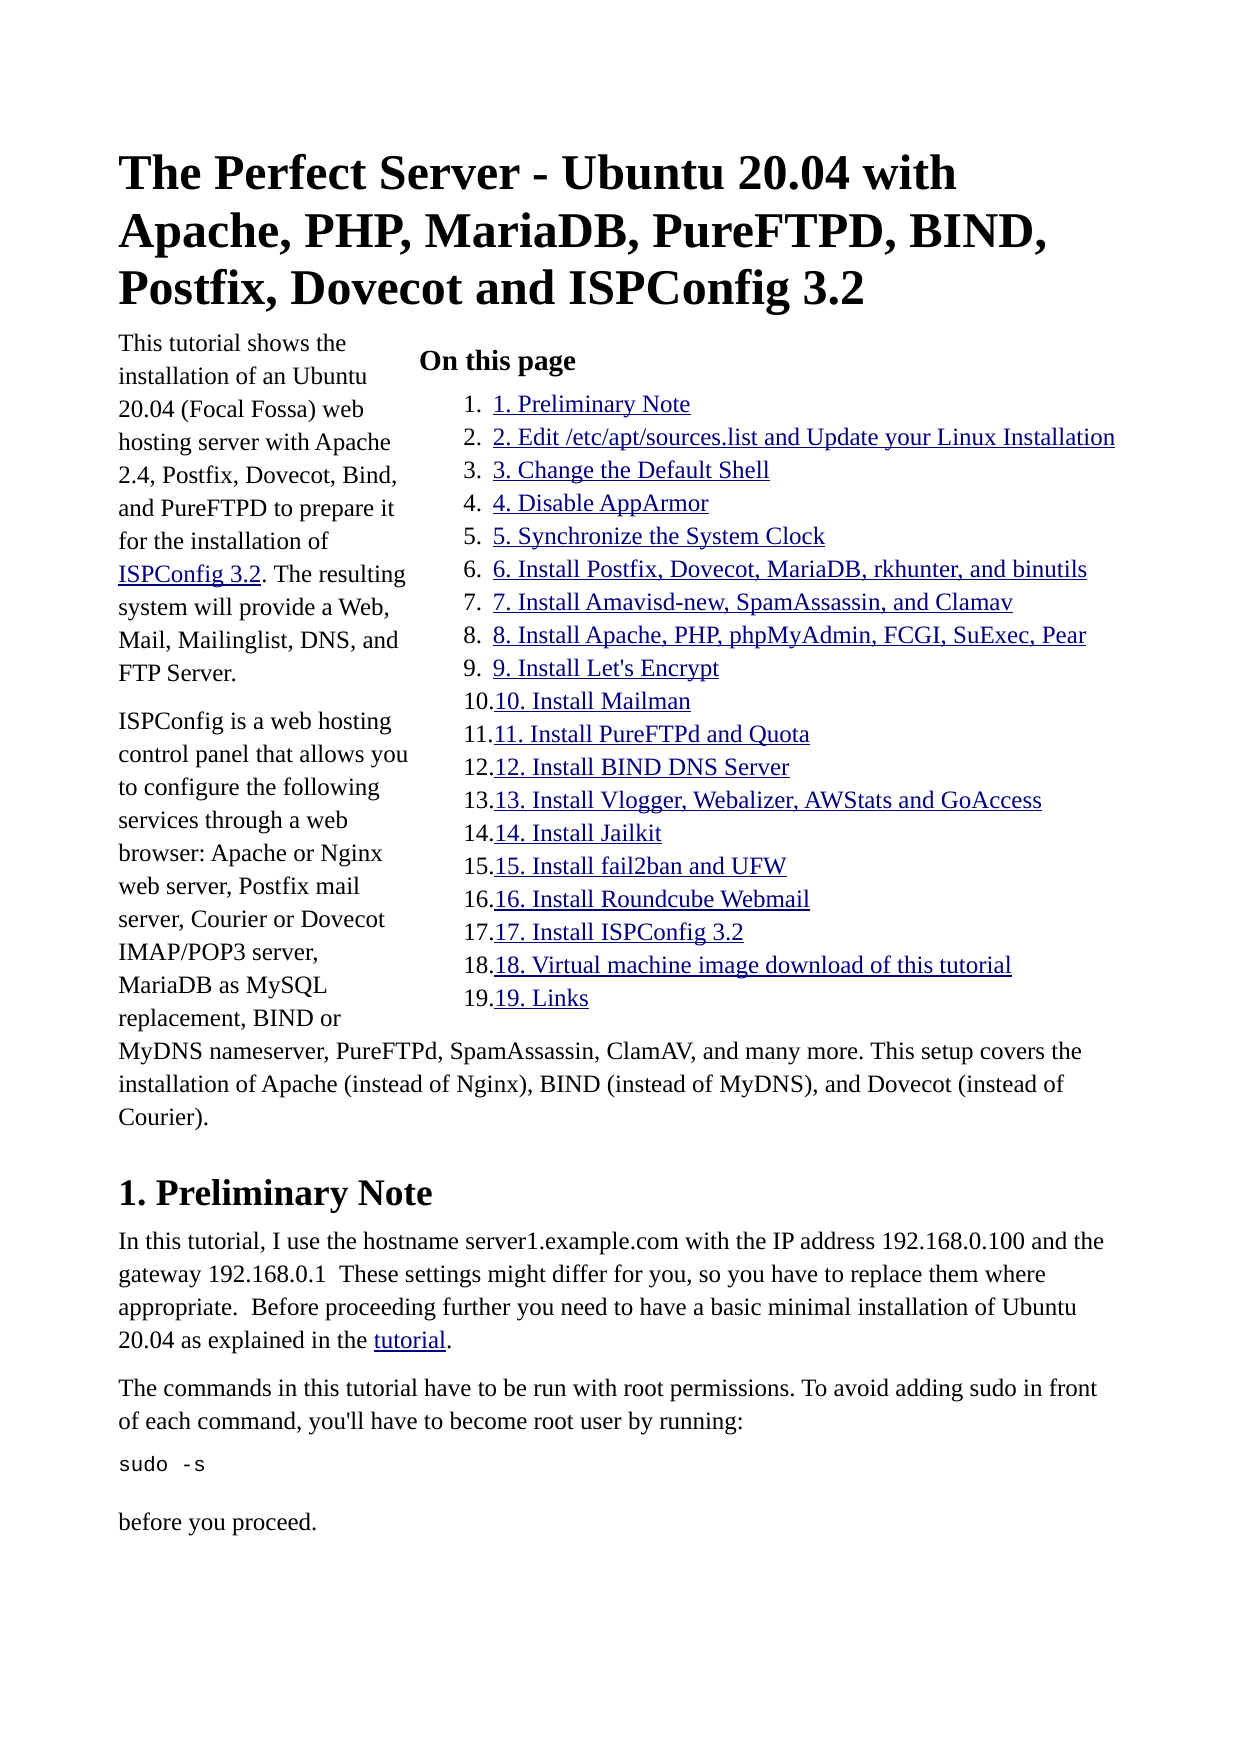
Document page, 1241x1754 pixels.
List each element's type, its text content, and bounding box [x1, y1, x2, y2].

subtitle The Perfect Server - Ubuntu 20.04 with Apache, PHP, MariaDB, PureFTPD, BIND, Postfix, Dovecot and ISPConfig 3.2 [118, 143, 1122, 316]
list 9. Install Let's Encrypt [463, 653, 1122, 682]
list 1. Preliminary Note [463, 389, 1122, 417]
text This tutorial shows the installation of an Ubuntu 20.04 (Focal Fossa) web hosting server with Apache 2.4, Postfix, Dovecot, Bind, and PureFTPD to prepare it for the installation of ISPConfig 3.2. The resulting system will provide a Web, Mail, Mailinglist, DNS, and FTP Server. [118, 328, 1122, 1012]
text The commands in this tutorial have to be run with root permissions. To avoid adding sudo in front of each command, you'll have to become root user by running: [118, 1373, 1122, 1435]
list 11. Install PureFTPd and Quota [463, 719, 1122, 748]
list 12. Install BIND DNS Server [463, 752, 1122, 781]
list 6. Install Postfix, Dovecot, MariaDB, rkhunter, and binutils [463, 554, 1122, 583]
list 8. Install Apache, PHP, phpMyAdmin, FCGI, SuExec, Pear [463, 620, 1122, 649]
text In this tutorial, I use the hostname server1.example.com with the IP address 192.168.0.100 and the gateway 192.168.0.1 These settings might differ for you, so you have to replace them where appropriate. Before proceeding further you need to have a basic minimal installation of Ubuntu 20.04 as explained in the tutorial. [118, 1226, 1122, 1354]
list 18. Virtual machine image download of this tutorial [463, 950, 1122, 979]
text before you proceed. [118, 1507, 1122, 1535]
list 13. Install Vlogger, Webalizer, AWStats and GoAccess [463, 785, 1122, 814]
list 2. Edit /etc/apt/sources.list and Update your Linux Installation [463, 422, 1122, 451]
list 3. Change the Default Shell [463, 455, 1122, 483]
list 16. Install Roundcube Webmail [463, 884, 1122, 913]
list 15. Install fail2ban and UFW [463, 851, 1122, 880]
list 19. Links [463, 983, 1122, 1012]
subtitle 1. Preliminary Note [118, 1171, 1122, 1214]
text sudo -s [118, 1453, 1122, 1477]
text ISPConfig is a web hosting control panel that allows you to configure the following services through a web browser: Apache or Nginx web server, Postfix mail server, Courier or Dovecot IMAP/POP3 server, MariaDB as MySQL replacement, BIND or MyDNS nameserver, PureFTPd, SpamAssassin, ClamAV, and many more. This setup covers the installation of Apache (instead of Nginx), BIND (instead of MyDNS), and Dovecot (instead of Courier). [118, 706, 1122, 1131]
list 4. Disable AppArmor [463, 488, 1122, 517]
list 5. Synchronize the System Clock [463, 521, 1122, 549]
list 10. Install Mailman [463, 686, 1122, 715]
list 14. Install Jailkit [463, 818, 1122, 847]
subtitle On this page [419, 343, 1122, 376]
list 17. Install ISPConfig 3.2 [463, 917, 1122, 946]
list 7. Install Amavisd-new, SpamAssassin, and Clamav [463, 587, 1122, 616]
